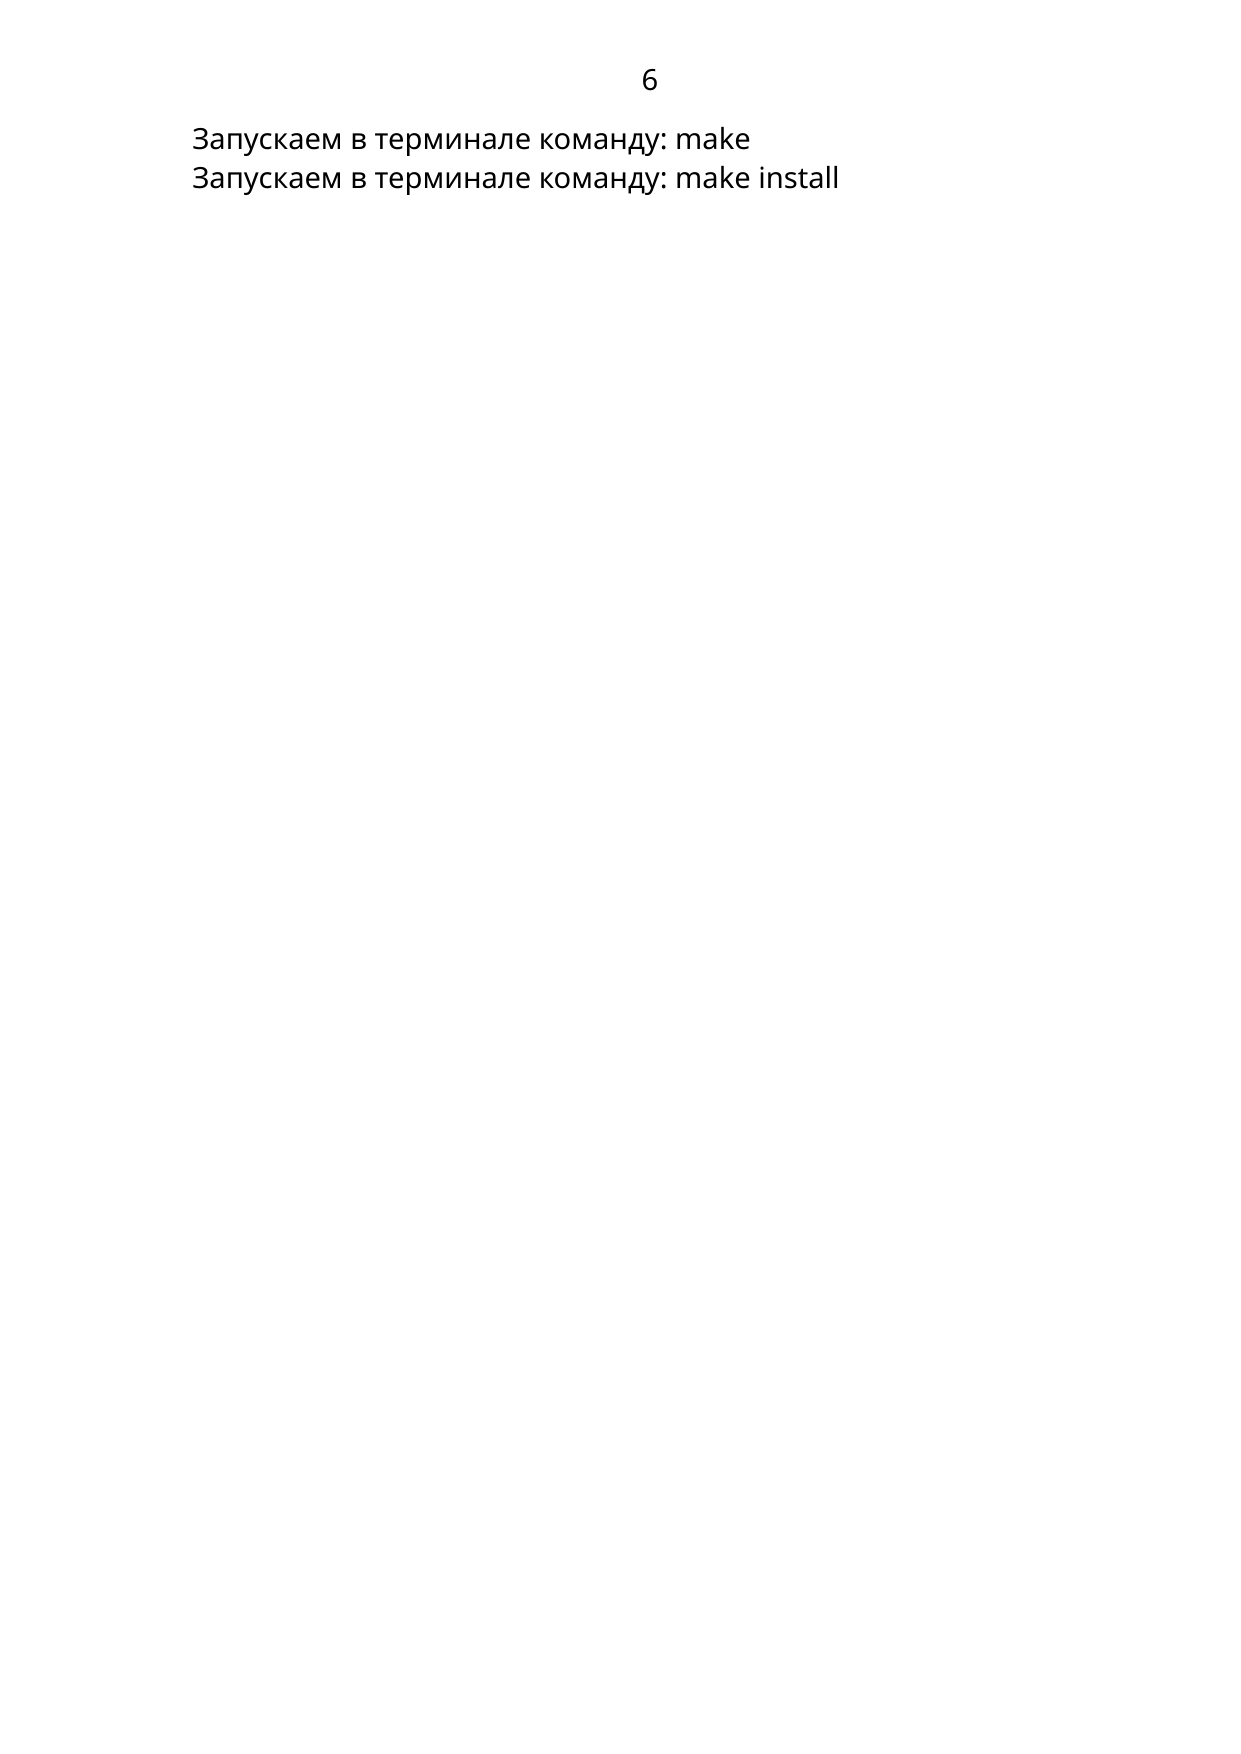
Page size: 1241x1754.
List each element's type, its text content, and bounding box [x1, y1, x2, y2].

text Запускаем в терминале команду: make [118, 118, 1181, 158]
text Запускаем в терминале команду: make install [118, 158, 1181, 197]
